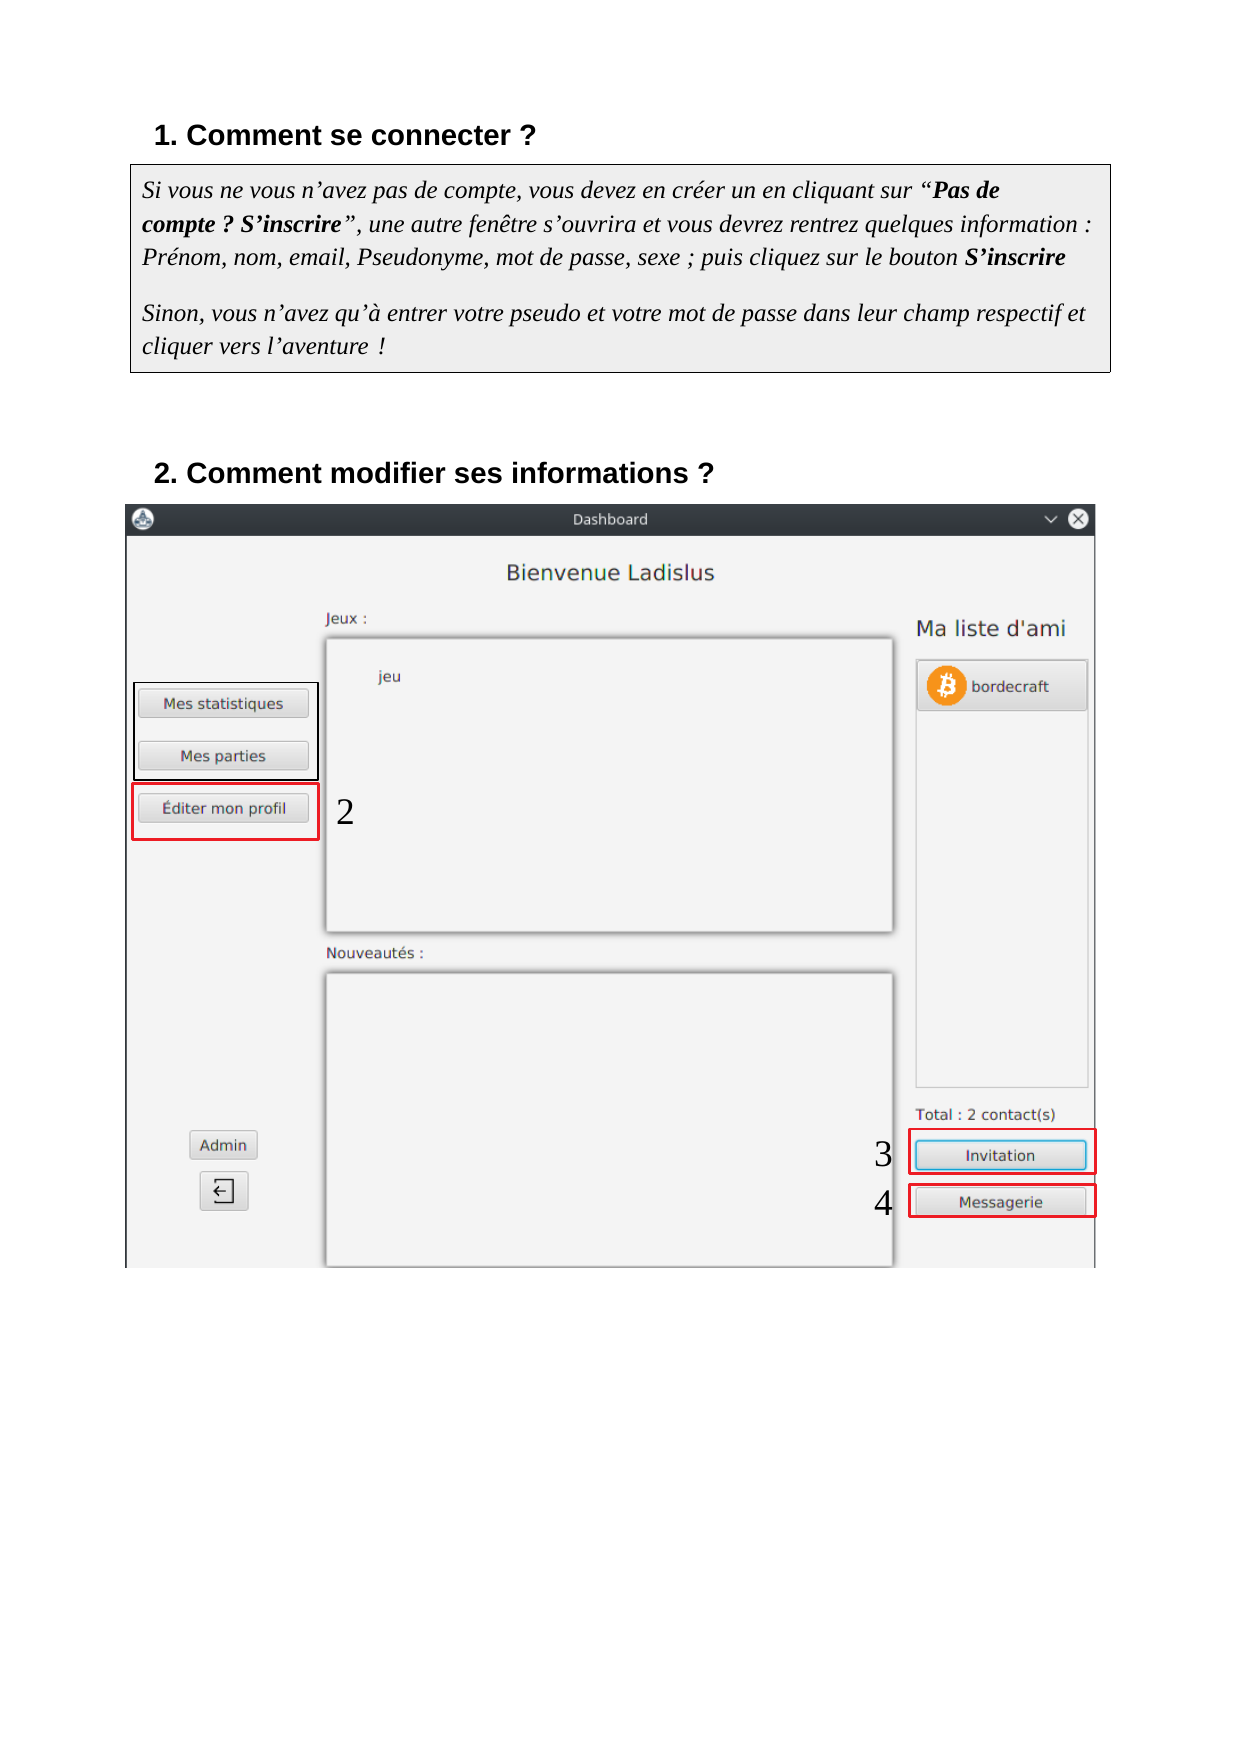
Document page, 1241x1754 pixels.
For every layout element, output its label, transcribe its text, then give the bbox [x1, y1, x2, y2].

text Si vous ne vous n’avez pas de compte, vous devez en créer un en cliquant sur “Pas de compte ? S’inscrire”, une autre fenêtre s’ouvrira et vous devrez rentrez quelques information : Prénom, nom, email, Pseudonyme, mot de passe, sexe ; puis cliquez sur le bouton S’inscrire [131, 165, 1110, 270]
picture [911, 1130, 1094, 1172]
picture [911, 1186, 1094, 1215]
subtitle Comment modifier ses informations ? [118, 456, 1122, 490]
subtitle Comment se connecter ? [118, 118, 1122, 152]
picture [125, 504, 1096, 1268]
text Sinon, vous n’avez qu’à entrer votre pseudo et votre mot de passe dans leur champ respectif et cliquer vers l’aventure ! [131, 286, 1110, 372]
